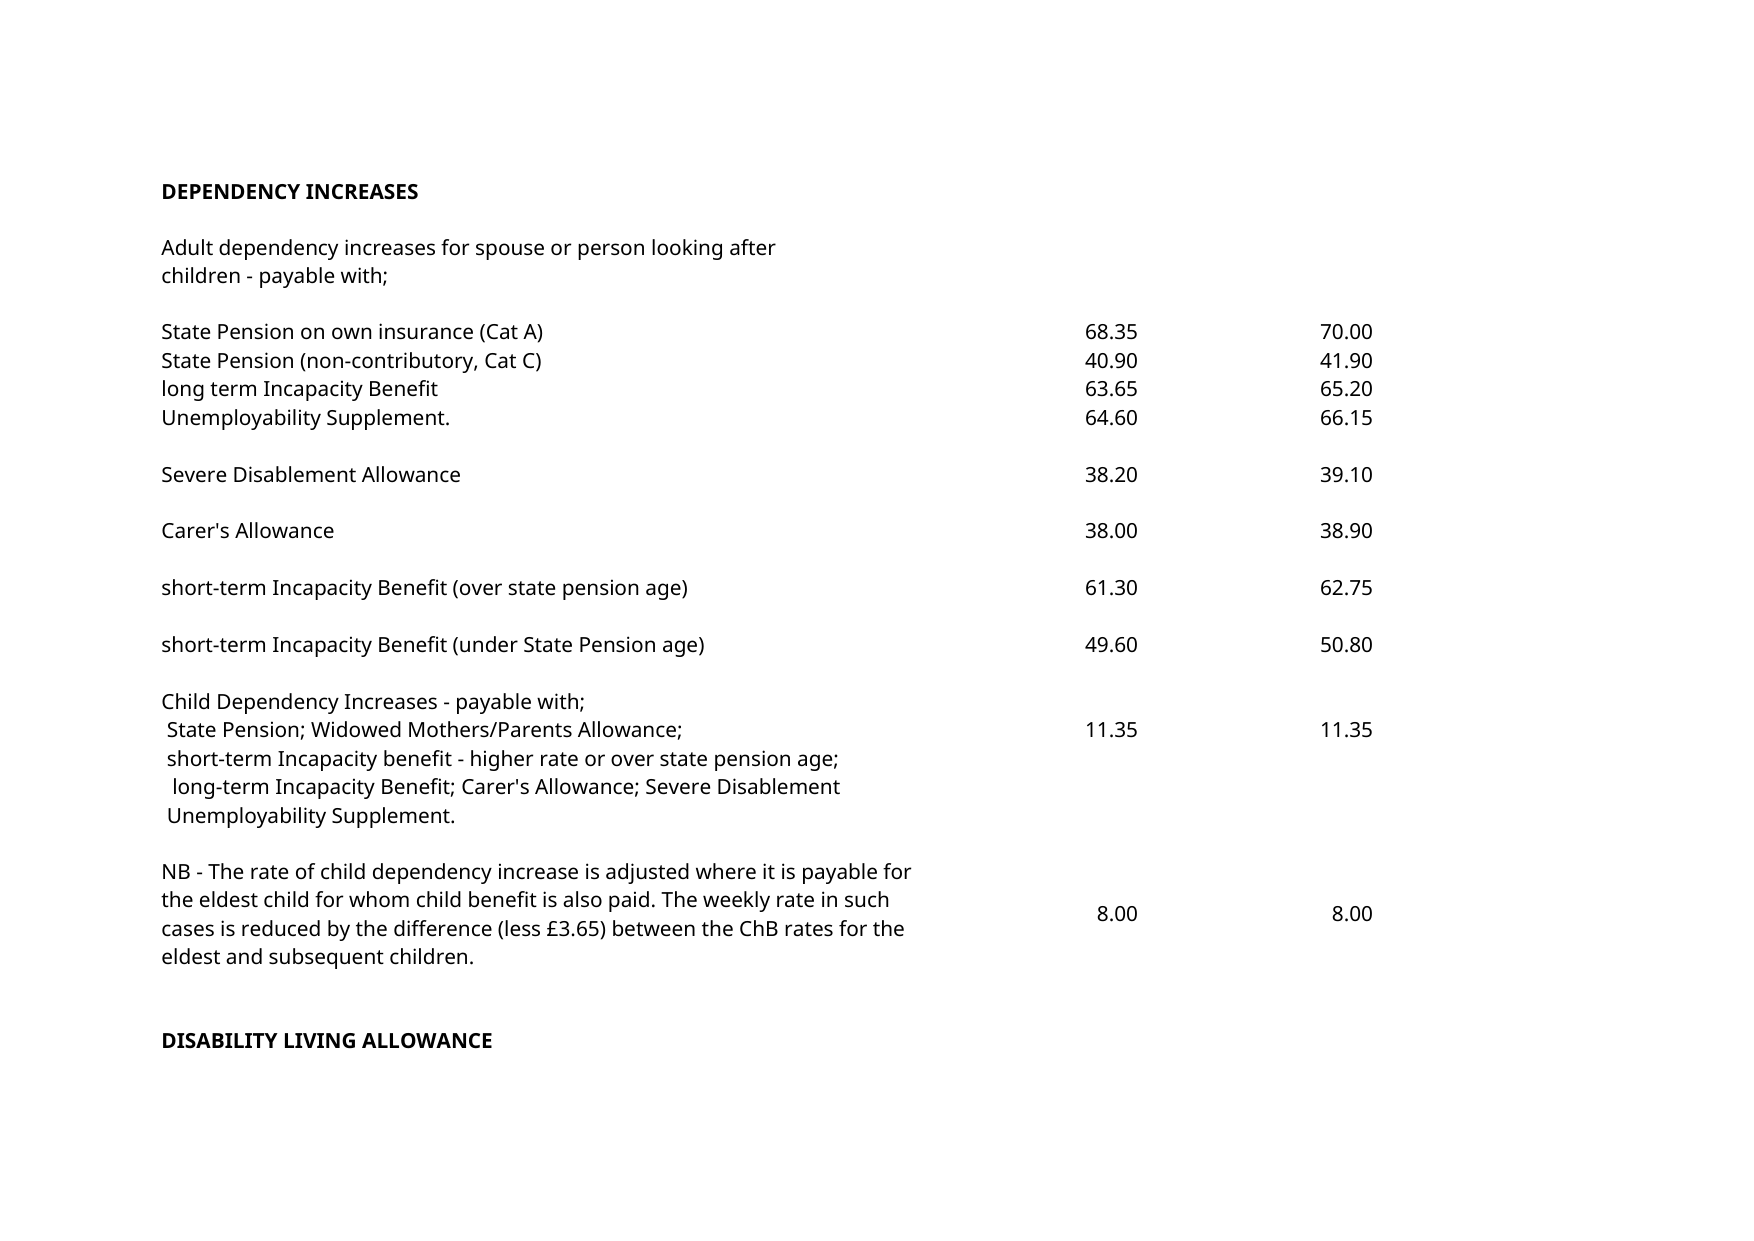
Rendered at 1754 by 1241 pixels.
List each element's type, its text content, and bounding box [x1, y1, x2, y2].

table_cell long term Incapacity Benefit [150, 374, 938, 403]
table_cell 61.30 [938, 574, 1154, 602]
table_cell short-term Incapacity benefit - higher rate or over state pension age; [150, 744, 938, 772]
table_cell State Pension; Widowed Mothers/Parents Allowance; [150, 716, 938, 744]
table_cell children - payable with; [150, 262, 938, 290]
table_cell [1155, 262, 1389, 290]
table_cell [1155, 545, 1389, 573]
table_cell [1155, 801, 1389, 829]
table_cell [1155, 178, 1389, 206]
table_cell [1155, 971, 1389, 999]
table_cell 38.20 [938, 460, 1154, 488]
table_cell 49.60 [938, 630, 1154, 659]
table_cell [1155, 1026, 1389, 1055]
table_cell [1155, 206, 1389, 233]
table_cell [1155, 659, 1389, 687]
table_cell [150, 602, 938, 630]
table_cell 8.00 [1155, 857, 1389, 971]
table_cell DISABILITY LIVING ALLOWANCE [150, 1026, 938, 1055]
table_cell State Pension (non-contributory, Cat C) [150, 346, 938, 374]
table_cell [938, 150, 1154, 177]
table_cell Unemployability Supplement. [150, 403, 938, 431]
table_cell [1155, 829, 1389, 857]
table_cell [150, 431, 938, 460]
table_cell 11.35 [938, 716, 1154, 744]
table_cell 64.60 [938, 403, 1154, 431]
table_cell 40.90 [938, 346, 1154, 374]
table_cell [150, 206, 938, 233]
table_cell 70.00 [1155, 318, 1389, 346]
table_cell [150, 150, 938, 177]
table_cell 38.90 [1155, 517, 1389, 545]
table_cell [150, 659, 938, 687]
table_cell [938, 999, 1154, 1026]
table_cell [1155, 150, 1389, 177]
table_cell short-term Incapacity Benefit (over state pension age) [150, 574, 938, 602]
table_cell short-term Incapacity Benefit (under State Pension age) [150, 630, 938, 659]
table_cell [938, 744, 1154, 772]
table_cell 66.15 [1155, 403, 1389, 431]
table_cell [150, 971, 938, 999]
table_cell [1155, 290, 1389, 317]
table_cell [938, 233, 1154, 262]
table_cell [938, 488, 1154, 517]
table_cell [938, 801, 1154, 829]
table_cell [1155, 687, 1389, 716]
table_cell [938, 290, 1154, 317]
table_cell Unemployability Supplement. [150, 801, 938, 829]
table_cell Child Dependency Increases - payable with; [150, 687, 938, 716]
table_cell Carer's Allowance [150, 517, 938, 545]
table_cell Severe Disablement Allowance [150, 460, 938, 488]
table_cell [1155, 488, 1389, 517]
table_cell NB - The rate of child dependency increase is adjusted where it is payable for the eldest child for whom child benefit is also paid. The weekly rate in such cases is reduced by the difference (less £3.65) between the ChB rates for the eldest and subsequent children. [150, 857, 938, 971]
table_cell [938, 1026, 1154, 1055]
table_cell [938, 773, 1154, 801]
table_cell [938, 971, 1154, 999]
table_cell 8.00 [938, 857, 1154, 971]
table_cell [1155, 233, 1389, 262]
table_cell [938, 659, 1154, 687]
table_cell 50.80 [1155, 630, 1389, 659]
table_cell [938, 262, 1154, 290]
table_cell [938, 1055, 1154, 1082]
table_cell 41.90 [1155, 346, 1389, 374]
table_cell [938, 206, 1154, 233]
table_cell [150, 999, 938, 1026]
table_cell [938, 687, 1154, 716]
table_cell 65.20 [1155, 374, 1389, 403]
table_cell [150, 545, 938, 573]
table_cell [150, 488, 938, 517]
table_cell 62.75 [1155, 574, 1389, 602]
table_cell 38.00 [938, 517, 1154, 545]
table_cell [1155, 602, 1389, 630]
table_cell State Pension on own insurance (Cat A) [150, 318, 938, 346]
table_cell [150, 829, 938, 857]
table_cell DEPENDENCY INCREASES [150, 178, 938, 206]
table_cell [1155, 431, 1389, 460]
table_cell [938, 431, 1154, 460]
table_cell 68.35 [938, 318, 1154, 346]
table_cell [150, 290, 938, 317]
table_cell Adult dependency increases for spouse or person looking after [150, 233, 938, 262]
table_cell 11.35 [1155, 716, 1389, 744]
table_cell [938, 602, 1154, 630]
table_cell [1155, 773, 1389, 801]
table_cell [1155, 744, 1389, 772]
table_cell [938, 829, 1154, 857]
table_cell [150, 1055, 938, 1082]
table_cell [938, 178, 1154, 206]
table_cell long-term Incapacity Benefit; Carer's Allowance; Severe Disablement [150, 773, 938, 801]
table_cell [1155, 999, 1389, 1026]
table_cell [938, 545, 1154, 573]
table_cell [1155, 1055, 1389, 1082]
table_cell 63.65 [938, 374, 1154, 403]
table_cell 39.10 [1155, 460, 1389, 488]
